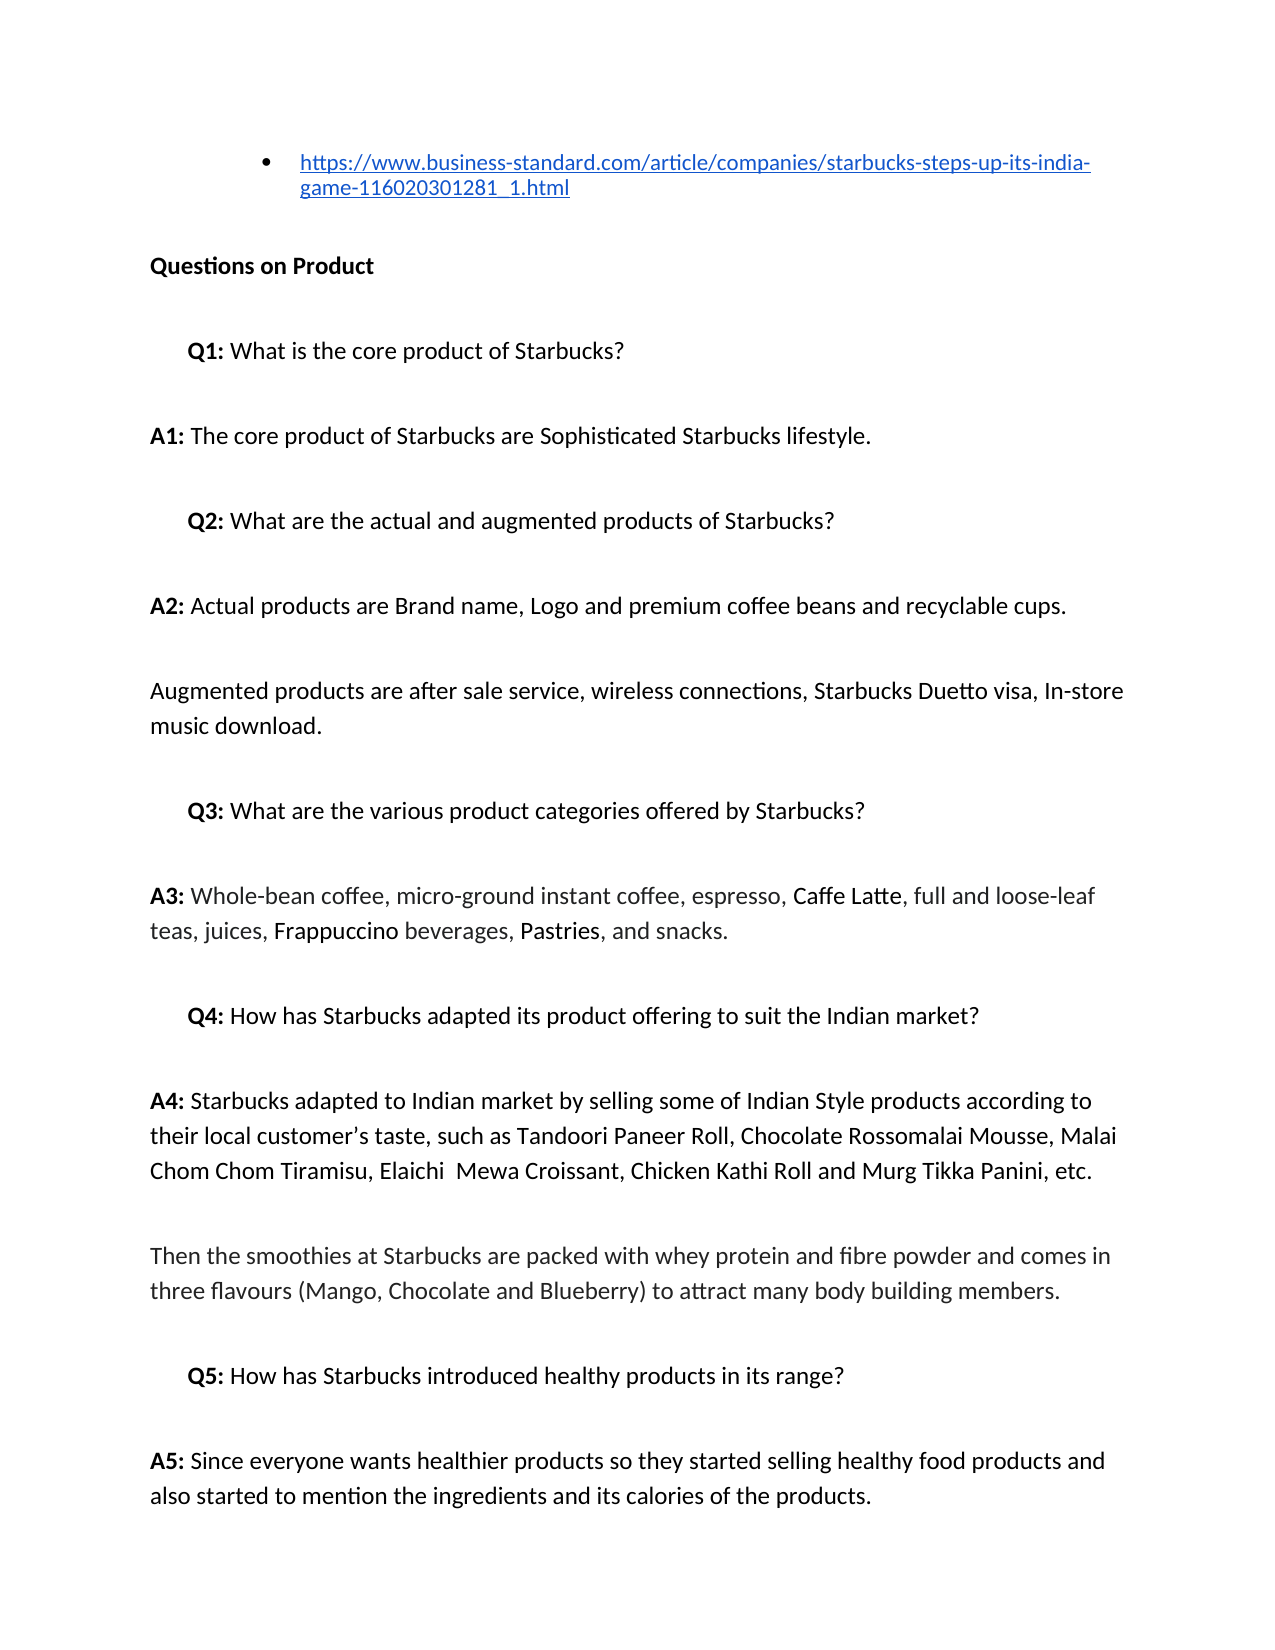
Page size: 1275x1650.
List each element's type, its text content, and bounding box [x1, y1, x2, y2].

text Questions on Product [150, 250, 1125, 281]
text Q3: What are the various product categories offered by Starbucks? [187, 795, 1125, 826]
text Then the smoothies at Starbucks are packed with whey protein and fibre powder and comes in three flavours (Mango, Chocolate and Blueberry) to attract many body building members. [150, 1240, 1125, 1306]
text Q1: What is the core product of Starbucks? [187, 335, 1125, 366]
text A5: Since everyone wants healthier products so they started selling healthy food products and also started to mention the ingredients and its calories of the products. [150, 1445, 1125, 1511]
text A3: Whole-bean coffee, micro-ground instant coffee, espresso, Caffe Latte, full and loose-leaf teas, juices, Frappuccino beverages, Pastries, and snacks. [150, 880, 1125, 946]
text A1: The core product of Starbucks are Sophisticated Starbucks lifestyle. [150, 420, 1125, 451]
text Q5: How has Starbucks introduced healthy products in its range? [187, 1360, 1125, 1391]
list https://www.business-standard.com/article/companies/starbucks-steps-up-its-india-game-116020301281_1.html [262, 150, 1125, 200]
text Q2: What are the actual and augmented products of Starbucks? [187, 505, 1125, 536]
text A2: Actual products are Brand name, Logo and premium coffee beans and recyclable cups. [150, 590, 1125, 621]
text Q4: How has Starbucks adapted its product offering to suit the Indian market? [187, 1000, 1125, 1031]
text Augmented products are after sale service, wireless connections, Starbucks Duetto visa, In-store music download. [150, 675, 1125, 741]
text A4: Starbucks adapted to Indian market by selling some of Indian Style products according to their local customer’s taste, such as Tandoori Paneer Roll, Chocolate Rossomalai Mousse, Malai Chom Chom Tiramisu, Elaichi Mewa Croissant, Chicken Kathi Roll and Murg Tikka Panini, etc. [150, 1085, 1125, 1186]
